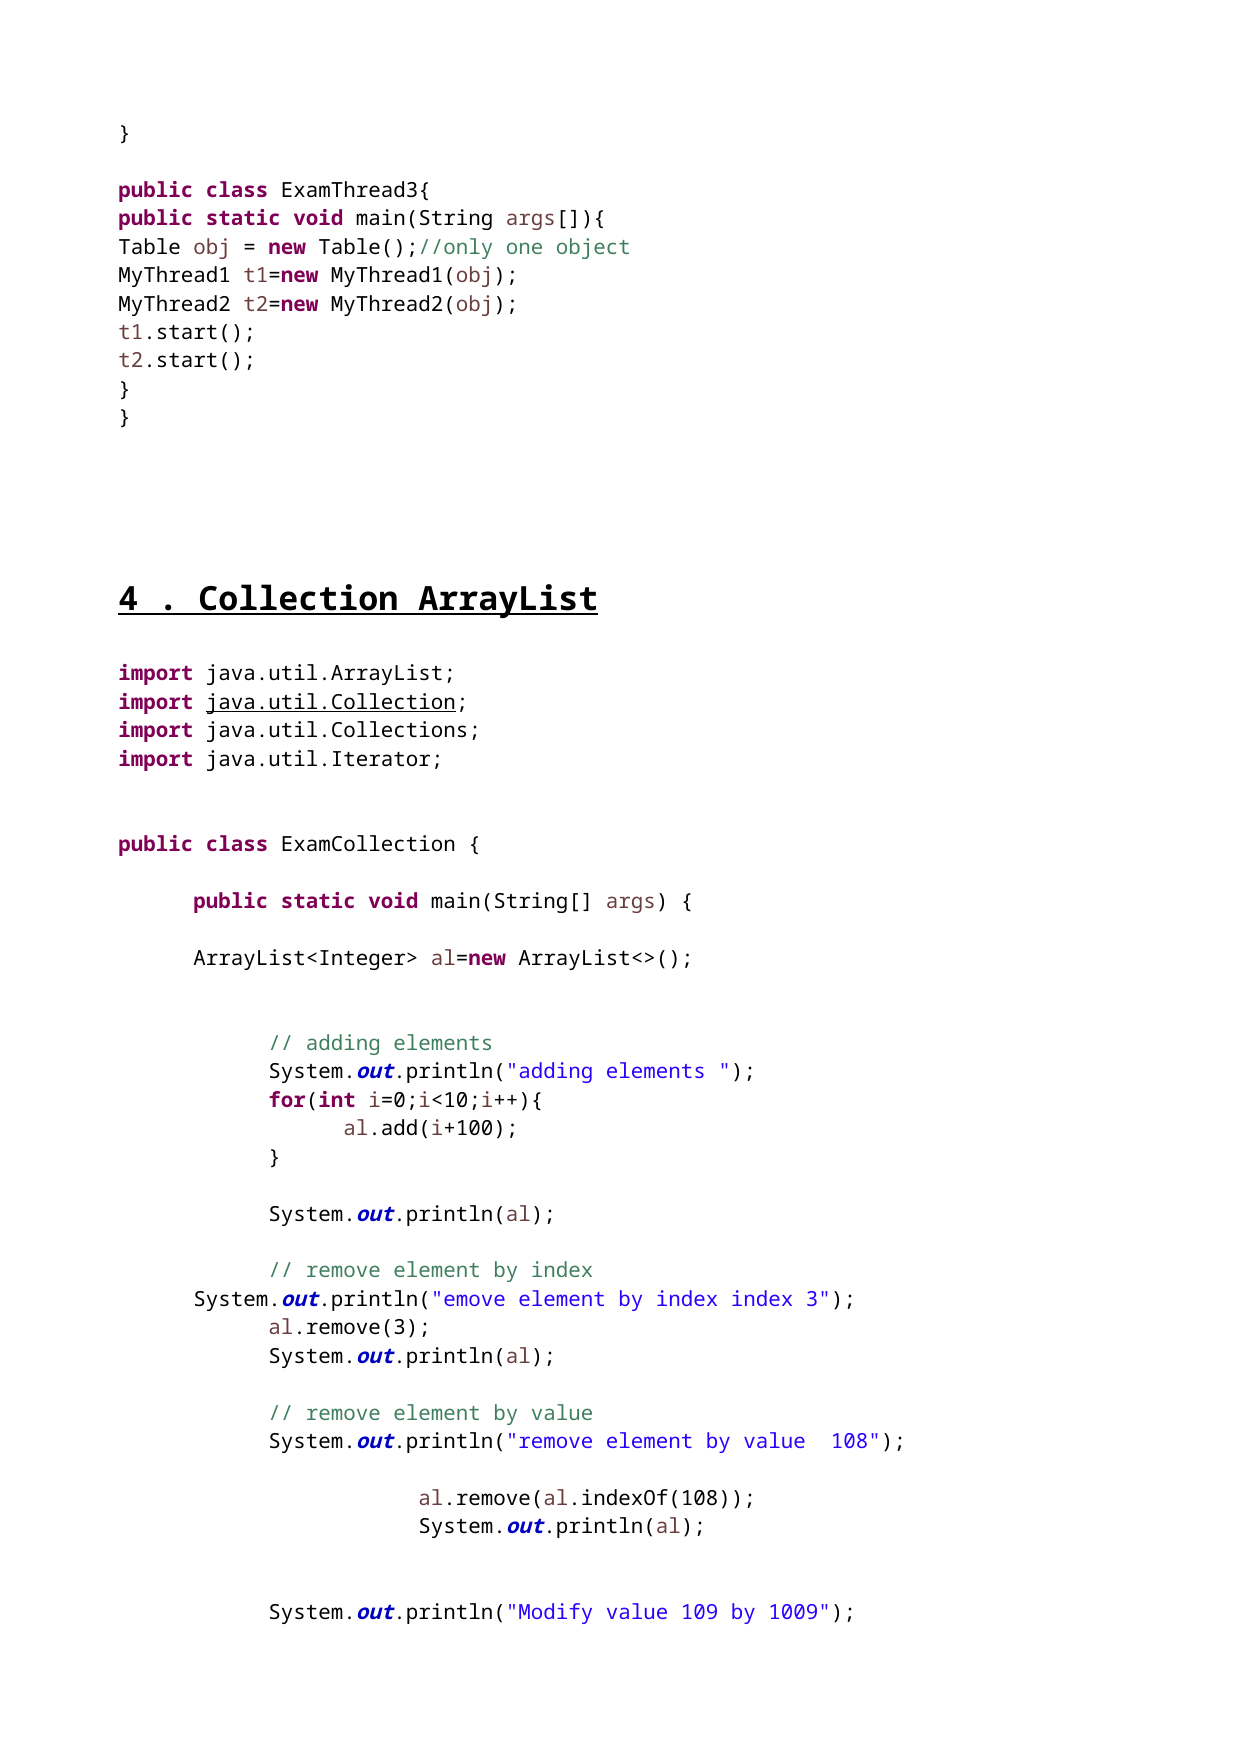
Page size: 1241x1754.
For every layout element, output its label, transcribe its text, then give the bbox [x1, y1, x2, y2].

text t1.start(); [118, 317, 1122, 346]
text 4 . Collection ArrayList [118, 575, 1122, 620]
text public static void main(String args[]){ [118, 203, 1122, 232]
text // remove element by value [118, 1398, 1122, 1426]
text import java.util.ArrayList; [118, 658, 1122, 687]
text public class ExamCollection { [118, 829, 1122, 857]
text ArrayList<Integer> al=new ArrayList<>(); [118, 943, 1122, 971]
text } [118, 374, 1122, 402]
text MyThread2 t2=new MyThread2(obj); [118, 289, 1122, 317]
text System.out.println("Modify value 109 by 1009"); [118, 1597, 1122, 1625]
text for(int i=0;i<10;i++){ [118, 1085, 1122, 1113]
text al.remove(al.indexOf(108)); [118, 1483, 1122, 1512]
text import java.util.Iterator; [118, 744, 1122, 772]
text System.out.println(al); [118, 1512, 1122, 1540]
text System.out.println("remove element by value 108"); [118, 1426, 1122, 1455]
text import java.util.Collection; [118, 687, 1122, 715]
text } [118, 1142, 1122, 1170]
text // adding elements [118, 1028, 1122, 1057]
text public static void main(String[] args) { [118, 886, 1122, 914]
text } [118, 118, 1122, 147]
text System.out.println("emove element by index index 3"); [118, 1284, 1122, 1312]
text System.out.println("adding elements "); [118, 1057, 1122, 1085]
text Table obj = new Table();//only one object [118, 232, 1122, 260]
text al.add(i+100); [118, 1113, 1122, 1142]
text // remove element by index [118, 1256, 1122, 1284]
text public class ExamThread3{ [118, 175, 1122, 203]
text al.remove(3); [118, 1312, 1122, 1341]
text } [118, 402, 1122, 431]
text System.out.println(al); [118, 1199, 1122, 1227]
text import java.util.Collections; [118, 715, 1122, 744]
text MyThread1 t1=new MyThread1(obj); [118, 260, 1122, 289]
text t2.start(); [118, 346, 1122, 374]
text System.out.println(al); [118, 1341, 1122, 1369]
